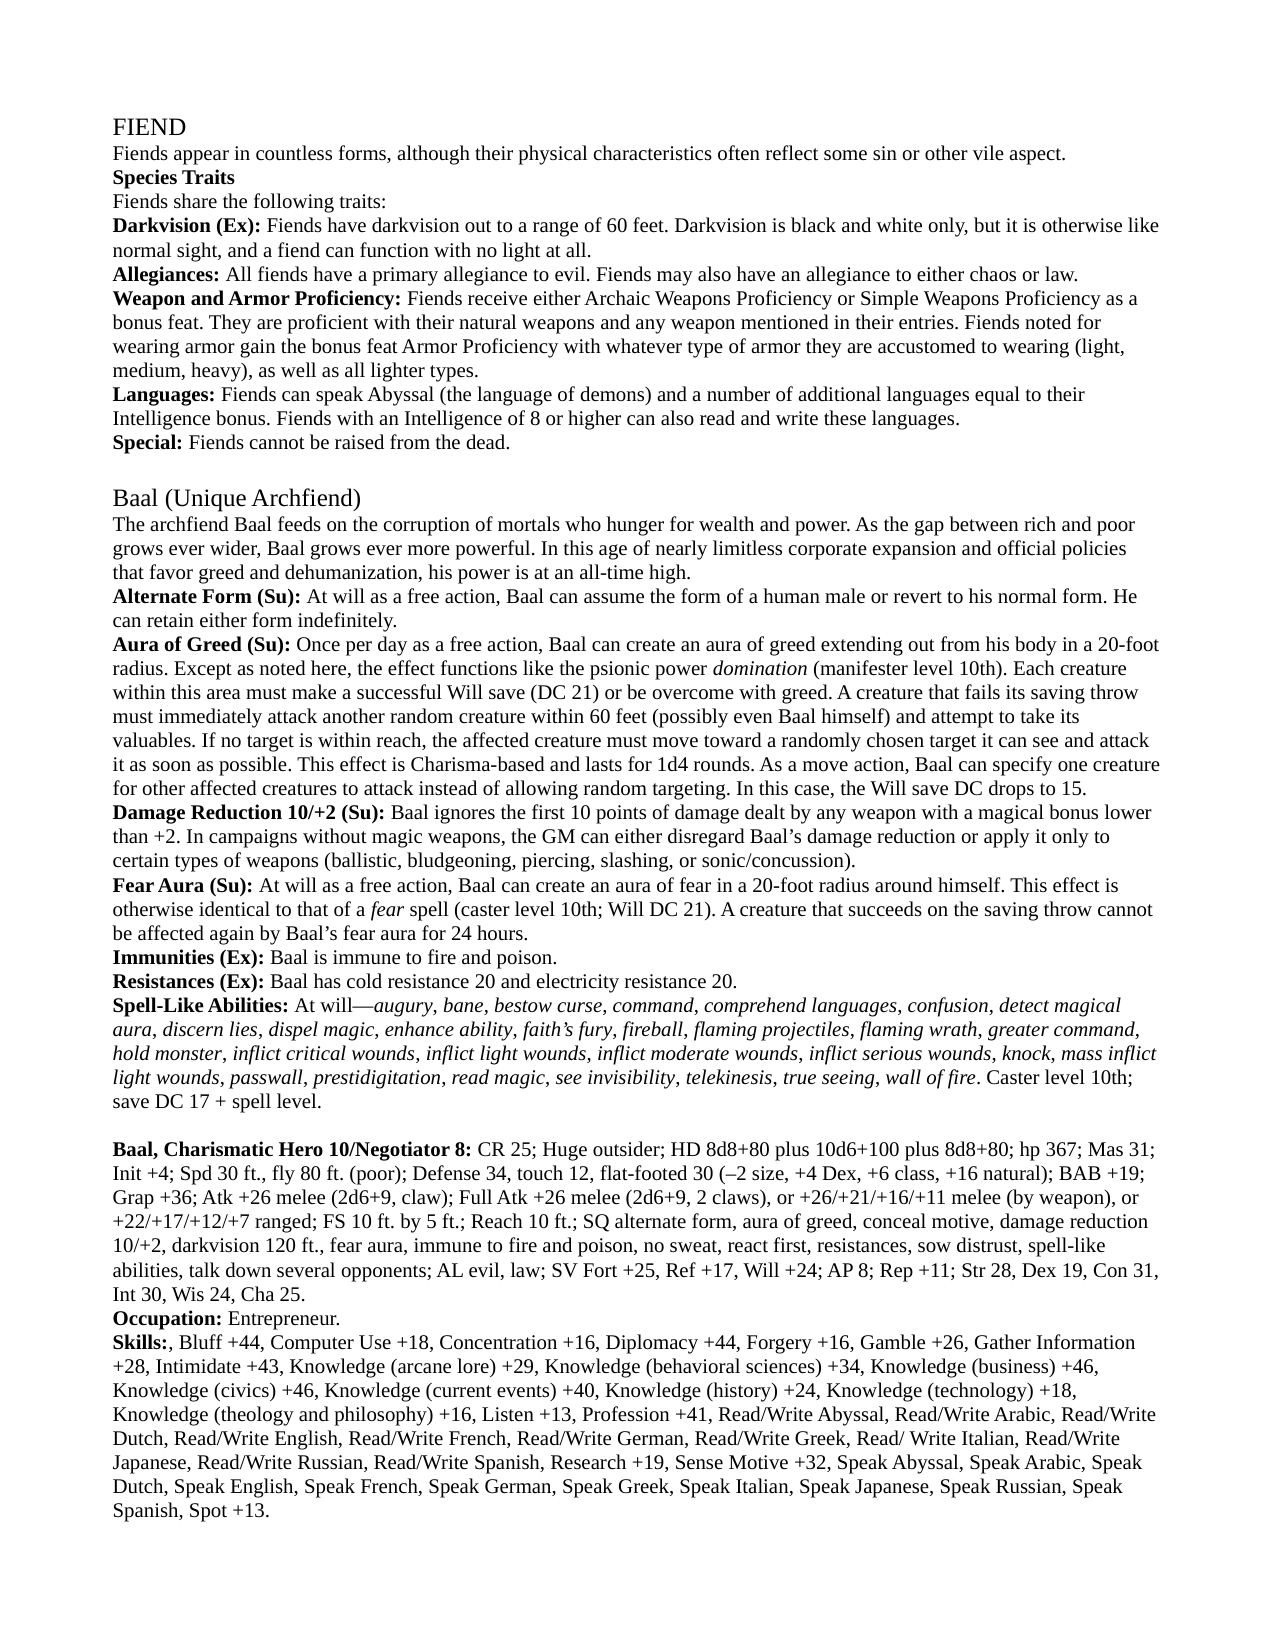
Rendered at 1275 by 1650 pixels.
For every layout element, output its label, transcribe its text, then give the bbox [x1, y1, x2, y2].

text Damage Reduction 10/+2 (Su): Baal ignores the first 10 points of damage dealt by any weapon with a magical bonus lower than +2. In campaigns without magic weapons, the GM can either disregard Baal’s damage reduction or apply it only to certain types of weapons (ballistic, bludgeoning, piercing, slashing, or sonic/concussion). [112, 800, 1162, 872]
text Darkvision (Ex): Fiends have darkvision out to a range of 60 feet. Darkvision is black and white only, but it is otherwise like normal sight, and a fiend can function with no light at all. [112, 213, 1162, 262]
text Fear Aura (Su): At will as a free action, Baal can create an aura of fear in a 20-foot radius around himself. This effect is otherwise identical to that of a fear spell (caster level 10th; Will DC 21). A creature that succeeds on the saving throw cannot be affected again by Baal’s fear aura for 24 hours. [112, 872, 1162, 945]
text Occupation: Entrepreneur. [112, 1306, 1162, 1330]
text Baal, Charismatic Hero 10/Negotiator 8: CR 25; Huge outsider; HD 8d8+80 plus 10d6+100 plus 8d8+80; hp 367; Mas 31; Init +4; Spd 30 ft., fly 80 ft. (poor); Defense 34, touch 12, flat-footed 30 (–2 size, +4 Dex, +6 class, +16 natural); BAB +19; Grap +36; Atk +26 melee (2d6+9, claw); Full Atk +26 melee (2d6+9, 2 claws), or +26/+21/+16/+11 melee (by weapon), or +22/+17/+12/+7 ranged; FS 10 ft. by 5 ft.; Reach 10 ft.; SQ alternate form, aura of greed, conceal motive, damage reduction 10/+2, darkvision 120 ft., fear aura, immune to fire and poison, no sweat, react first, resistances, sow distrust, spell-like abilities, talk down several opponents; AL evil, law; SV Fort +25, Ref +17, Will +24; AP 8; Rep +11; Str 28, Dex 19, Con 31, Int 30, Wis 24, Cha 25. [112, 1137, 1162, 1306]
text Aura of Greed (Su): Once per day as a free action, Baal can create an aura of greed extending out from his body in a 20-foot radius. Except as noted here, the effect functions like the psionic power domination (manifester level 10th). Each creature within this area must make a successful Will save (DC 21) or be overcome with greed. A creature that fails its saving throw must immediately attack another random creature within 60 feet (possibly even Baal himself) and attempt to take its valuables. If no target is within reach, the affected creature must move toward a randomly chosen target it can see and attack it as soon as possible. This effect is Charisma-based and lasts for 1d4 rounds. As a move action, Baal can specify one creature for other affected creatures to attack instead of allowing random targeting. In this case, the Will save DC drops to 15. [112, 632, 1162, 800]
text Baal (Unique Archfiend) [112, 483, 1162, 512]
text Fiends share the following traits: [112, 189, 1162, 213]
text Weapon and Armor Proficiency: Fiends receive either Archaic Weapons Proficiency or Simple Weapons Proficiency as a bonus feat. They are proficient with their natural weapons and any weapon mentioned in their entries. Fiends noted for wearing armor gain the bonus feat Armor Proficiency with whatever type of armor they are accustomed to wearing (light, medium, heavy), as well as all lighter types. [112, 286, 1162, 382]
text The archfiend Baal feeds on the corruption of mortals who hunger for wealth and power. As the gap between rich and poor grows ever wider, Baal grows ever more powerful. In this age of nearly limitless corporate expansion and official policies that favor greed and dehumanization, his power is at an all-time high. [112, 512, 1162, 584]
subtitle Species Traits [112, 165, 1162, 189]
text Skills:, Bluff +44, Computer Use +18, Concentration +16, Diplomacy +44, Forgery +16, Gamble +26, Gather Information +28, Intimidate +43, Knowledge (arcane lore) +29, Knowledge (behavioral sciences) +34, Knowledge (business) +46, Knowledge (civics) +46, Knowledge (current events) +40, Knowledge (history) +24, Knowledge (technology) +18, Knowledge (theology and philosophy) +16, Listen +13, Profession +41, Read/Write Abyssal, Read/Write Arabic, Read/Write Dutch, Read/Write English, Read/Write French, Read/Write German, Read/Write Greek, Read/ Write Italian, Read/Write Japanese, Read/Write Russian, Read/Write Spanish, Research +19, Sense Motive +32, Speak Abyssal, Speak Arabic, Speak Dutch, Speak English, Speak French, Speak German, Speak Greek, Speak Italian, Speak Japanese, Speak Russian, Speak Spanish, Spot +13. [112, 1330, 1162, 1522]
text Resistances (Ex): Baal has cold resistance 20 and electricity resistance 20. [112, 969, 1162, 993]
subtitle FIEND [112, 112, 1162, 141]
text Fiends appear in countless forms, although their physical characteristics often reflect some sin or other vile aspect. [112, 141, 1162, 165]
text Special: Fiends cannot be raised from the dead. [112, 430, 1162, 454]
text Spell-Like Abilities: At will—augury, bane, bestow curse, command, comprehend languages, confusion, detect magical aura, discern lies, dispel magic, enhance ability, faith’s fury, fireball, flaming projectiles, flaming wrath, greater command, hold monster, inflict critical wounds, inflict light wounds, inflict moderate wounds, inflict serious wounds, knock, mass inflict light wounds, passwall, prestidigitation, read magic, see invisibility, telekinesis, true seeing, wall of fire. Caster level 10th; save DC 17 + spell level. [112, 993, 1162, 1113]
text Alternate Form (Su): At will as a free action, Baal can assume the form of a human male or revert to his normal form. He can retain either form indefinitely. [112, 584, 1162, 632]
text Languages: Fiends can speak Abyssal (the language of demons) and a number of additional languages equal to their Intelligence bonus. Fiends with an Intelligence of 8 or higher can also read and write these languages. [112, 382, 1162, 430]
text Allegiances: All fiends have a primary allegiance to evil. Fiends may also have an allegiance to either chaos or law. [112, 262, 1162, 286]
text Immunities (Ex): Baal is immune to fire and poison. [112, 945, 1162, 969]
